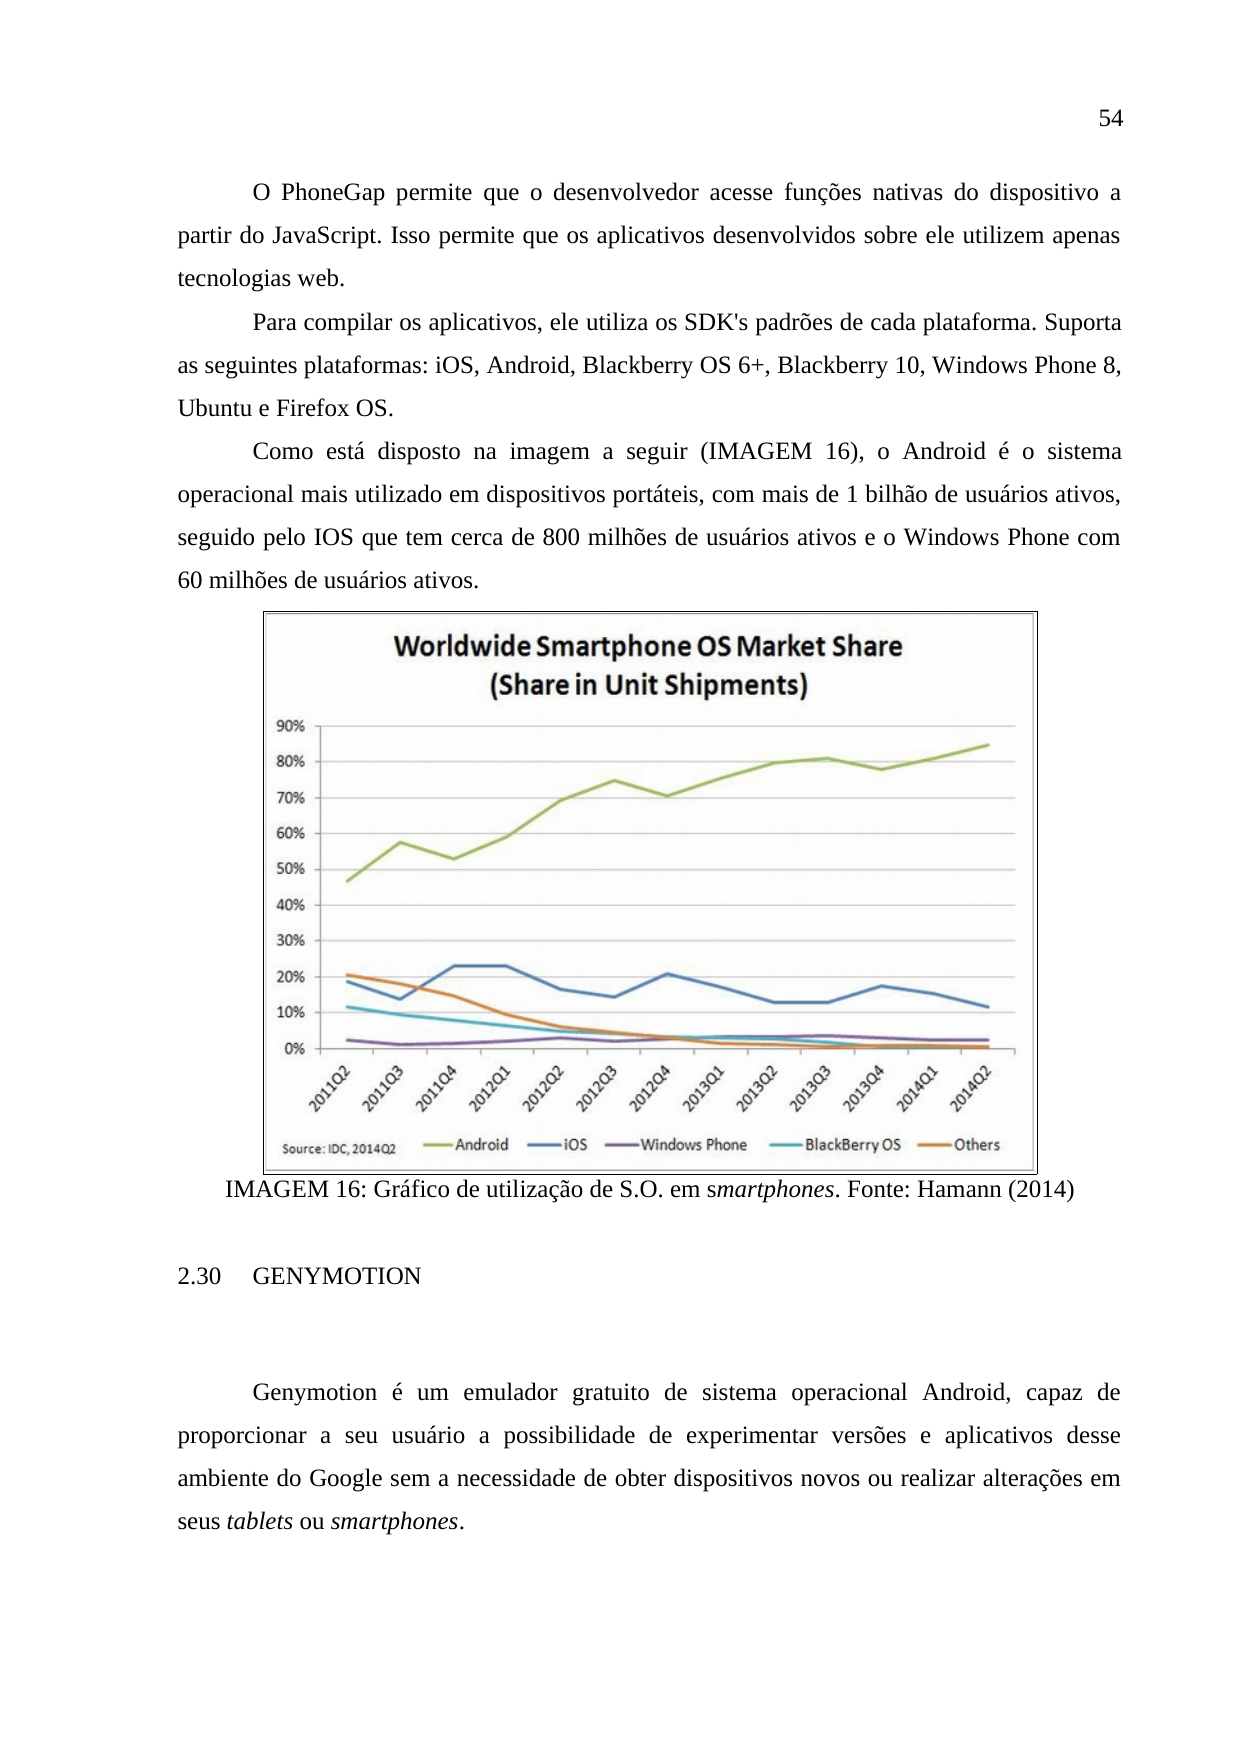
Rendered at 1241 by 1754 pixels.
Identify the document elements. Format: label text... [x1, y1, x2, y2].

text Genymotion é um emulador gratuito de sistema operacional Android, capaz de proporcionar a seu usuário a possibilidade de experimentar versões e aplicativos desse ambiente do Google sem a necessidade de obter dispositivos novos ou realizar alterações em seus tablets ou smartphones. [177, 1377, 1122, 1535]
text IMAGEM 16: Gráfico de utilização de S.O. em smartphones. Fonte: Hamann (2014) [177, 608, 1122, 1202]
subtitle GENYMOTION [177, 1261, 1122, 1289]
text O PhoneGap permite que o desenvolvedor acesse funções nativas do dispositivo a partir do JavaScript. Isso permite que os aplicativos desenvolvidos sobre ele utilizem apenas tecnologias web. [177, 177, 1122, 292]
text Para compilar os aplicativos, ele utiliza os SDK's padrões de cada plataforma. Suporta as seguintes plataformas: iOS, Android, Blackberry OS 6+, Blackberry 10, Windows Phone 8, Ubuntu e Firefox OS. [177, 307, 1122, 422]
picture [265, 613, 1034, 1171]
text Como está disposto na imagem a seguir (IMAGEM 16), o Android é o sistema operacional mais utilizado em dispositivos portáteis, com mais de 1 bilhão de usuários ativos, seguido pelo IOS que tem cerca de 800 milhões de usuários ativos e o Windows Phone com 60 milhões de usuários ativos. [177, 436, 1122, 594]
